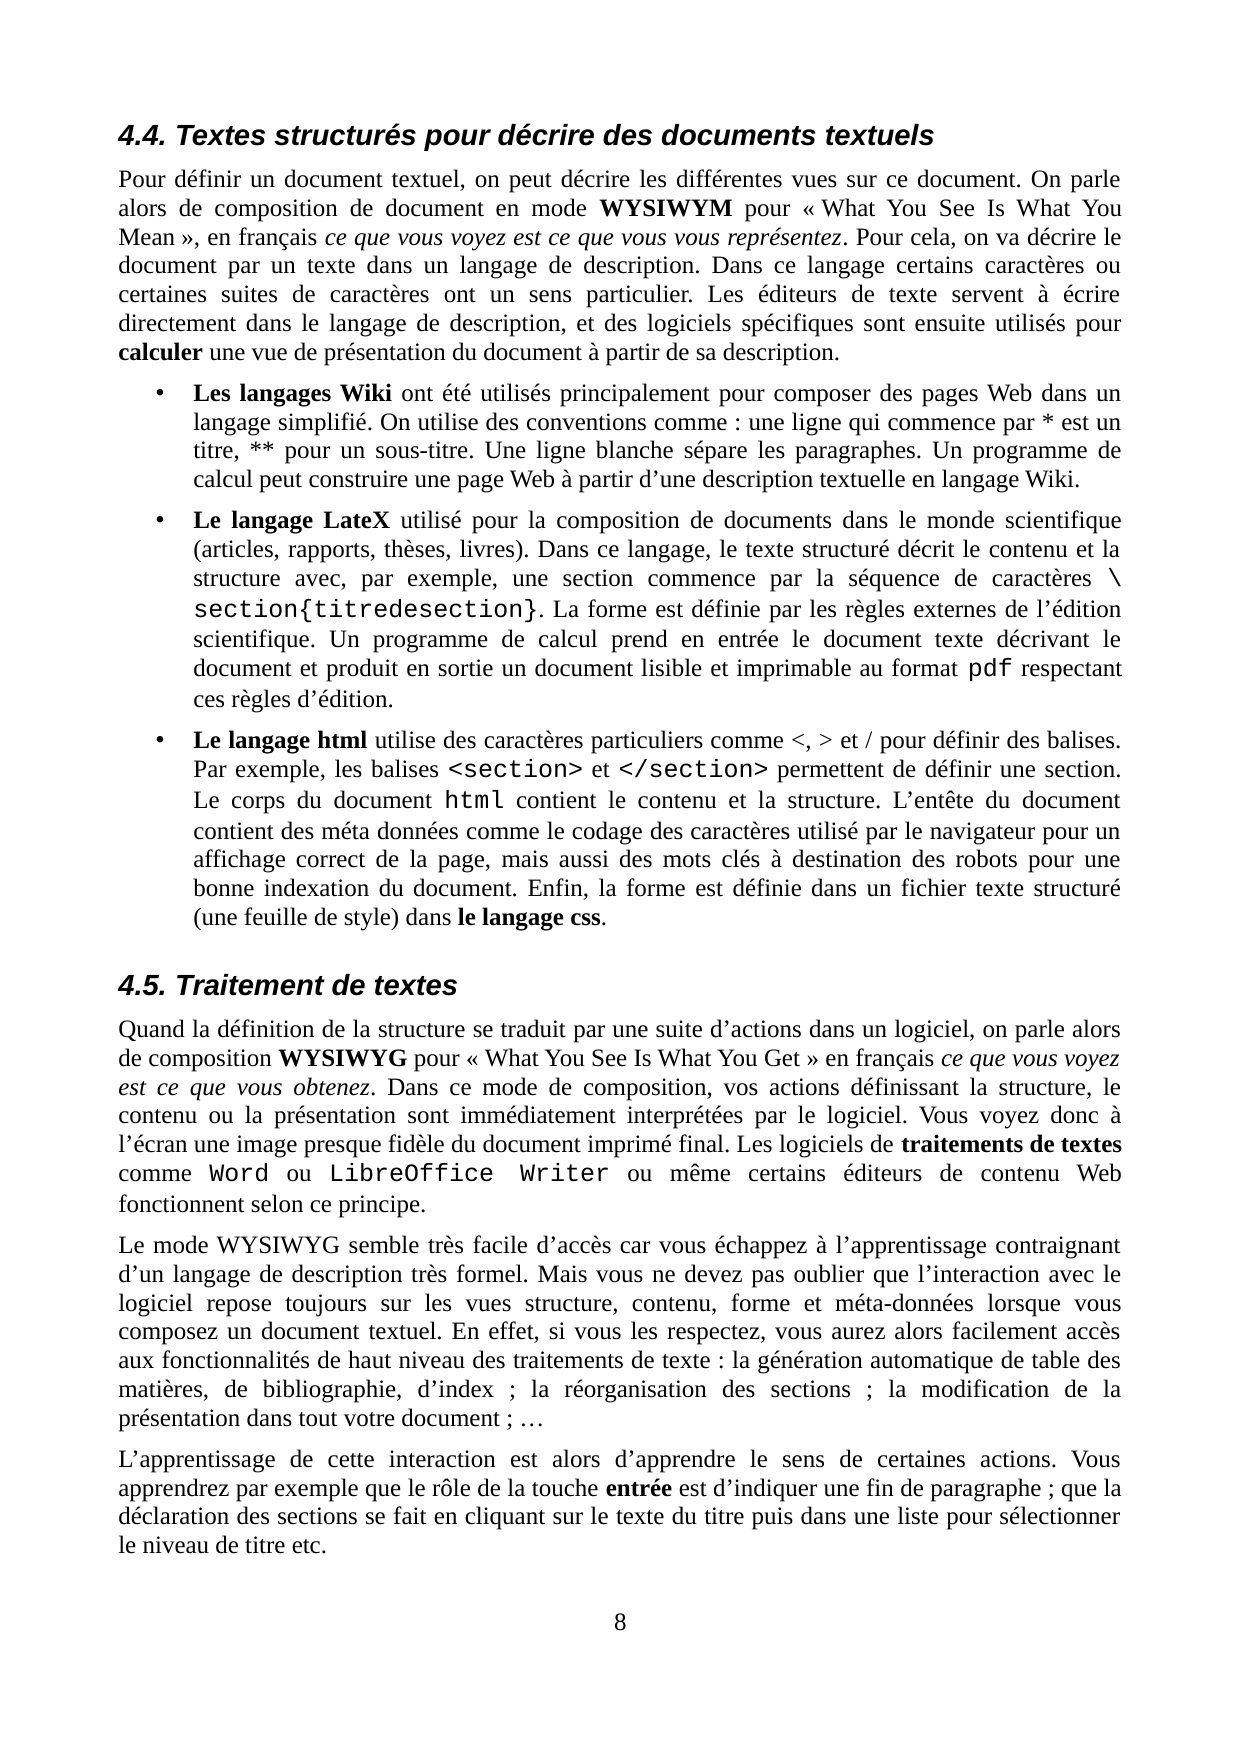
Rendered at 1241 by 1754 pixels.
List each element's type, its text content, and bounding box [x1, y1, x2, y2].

text Quand la définition de la structure se traduit par une suite d’actions dans un logiciel, on parle alors de composition WYSIWYG pour « What You See Is What You Get » en français ce que vous voyez est ce que vous obtenez. Dans ce mode de composition, vos actions définissant la structure, le contenu ou la présentation sont immédiatement interprétées par le logiciel. Vous voyez donc à l’écran une image presque fidèle du document imprimé final. Les logiciels de traitements de textes comme Word ou LibreOffice Writer ou même certains éditeurs de contenu Web fonctionnent selon ce principe. [118, 1014, 1122, 1218]
text L’apprentissage de cette interaction est alors d’apprendre le sens de certaines actions. Vous apprendrez par exemple que le rôle de la touche entrée est d’indiquer une fin de paragraphe ; que la déclaration des sections se fait en cliquant sur le texte du titre puis dans une liste pour sélectionner le niveau de titre etc. [118, 1444, 1122, 1559]
subtitle Traitement de textes [118, 968, 1122, 1002]
list Le langage html utilise des caractères particuliers comme <, > et / pour définir des balises. Par exemple, les balises <section> et </section> permettent de définir une section. Le corps du document html contient le contenu et la structure. L’entête du document contient des méta données comme le codage des caractères utilisé par le navigateur pour un affichage correct de la page, mais aussi des mots clés à destination des robots pour une bonne indexation du document. Enfin, la forme est définie dans un fichier texte structuré (une feuille de style) dans le langage css. [156, 725, 1122, 931]
list Les langages Wiki ont été utilisés principalement pour composer des pages Web dans un langage simplifié. On utilise des conventions comme : une ligne qui commence par * est un titre, ** pour un sous-titre. Une ligne blanche sépare les paragraphes. Un programme de calcul peut construire une page Web à partir d’une description textuelle en langage Wiki. [156, 378, 1122, 493]
text Le mode WYSIWYG semble très facile d’accès car vous échappez à l’apprentissage contraignant d’un langage de description très formel. Mais vous ne devez pas oublier que l’interaction avec le logiciel repose toujours sur les vues structure, contenu, forme et méta-données lorsque vous composez un document textuel. En effet, si vous les respectez, vous aurez alors facilement accès aux fonctionnalités de haut niveau des traitements de texte : la génération automatique de table des matières, de bibliographie, d’index ; la réorganisation des sections ; la modification de la présentation dans tout votre document ; … [118, 1230, 1122, 1431]
subtitle Textes structurés pour décrire des documents textuels [118, 118, 1122, 152]
text Pour définir un document textuel, on peut décrire les différentes vues sur ce document. On parle alors de composition de document en mode WYSIWYM pour « What You See Is What You Mean », en français ce que vous voyez est ce que vous vous représentez. Pour cela, on va décrire le document par un texte dans un langage de description. Dans ce langage certains caractères ou certaines suites de caractères ont un sens particulier. Les éditeurs de texte servent à écrire directement dans le langage de description, et des logiciels spécifiques sont ensuite utilisés pour calculer une vue de présentation du document à partir de sa description. [118, 164, 1122, 365]
list Le langage LateX utilisé pour la composition de documents dans le monde scientifique (articles, rapports, thèses, livres). Dans ce langage, le texte structuré décrit le contenu et la structure avec, par exemple, une section commence par la séquence de caractères \section{titredesection}. La forme est définie par les règles externes de l’édition scientifique. Un programme de calcul prend en entrée le document texte décrivant le document et produit en sortie un document lisible et imprimable au format pdf respectant ces règles d’édition. [156, 505, 1122, 713]
